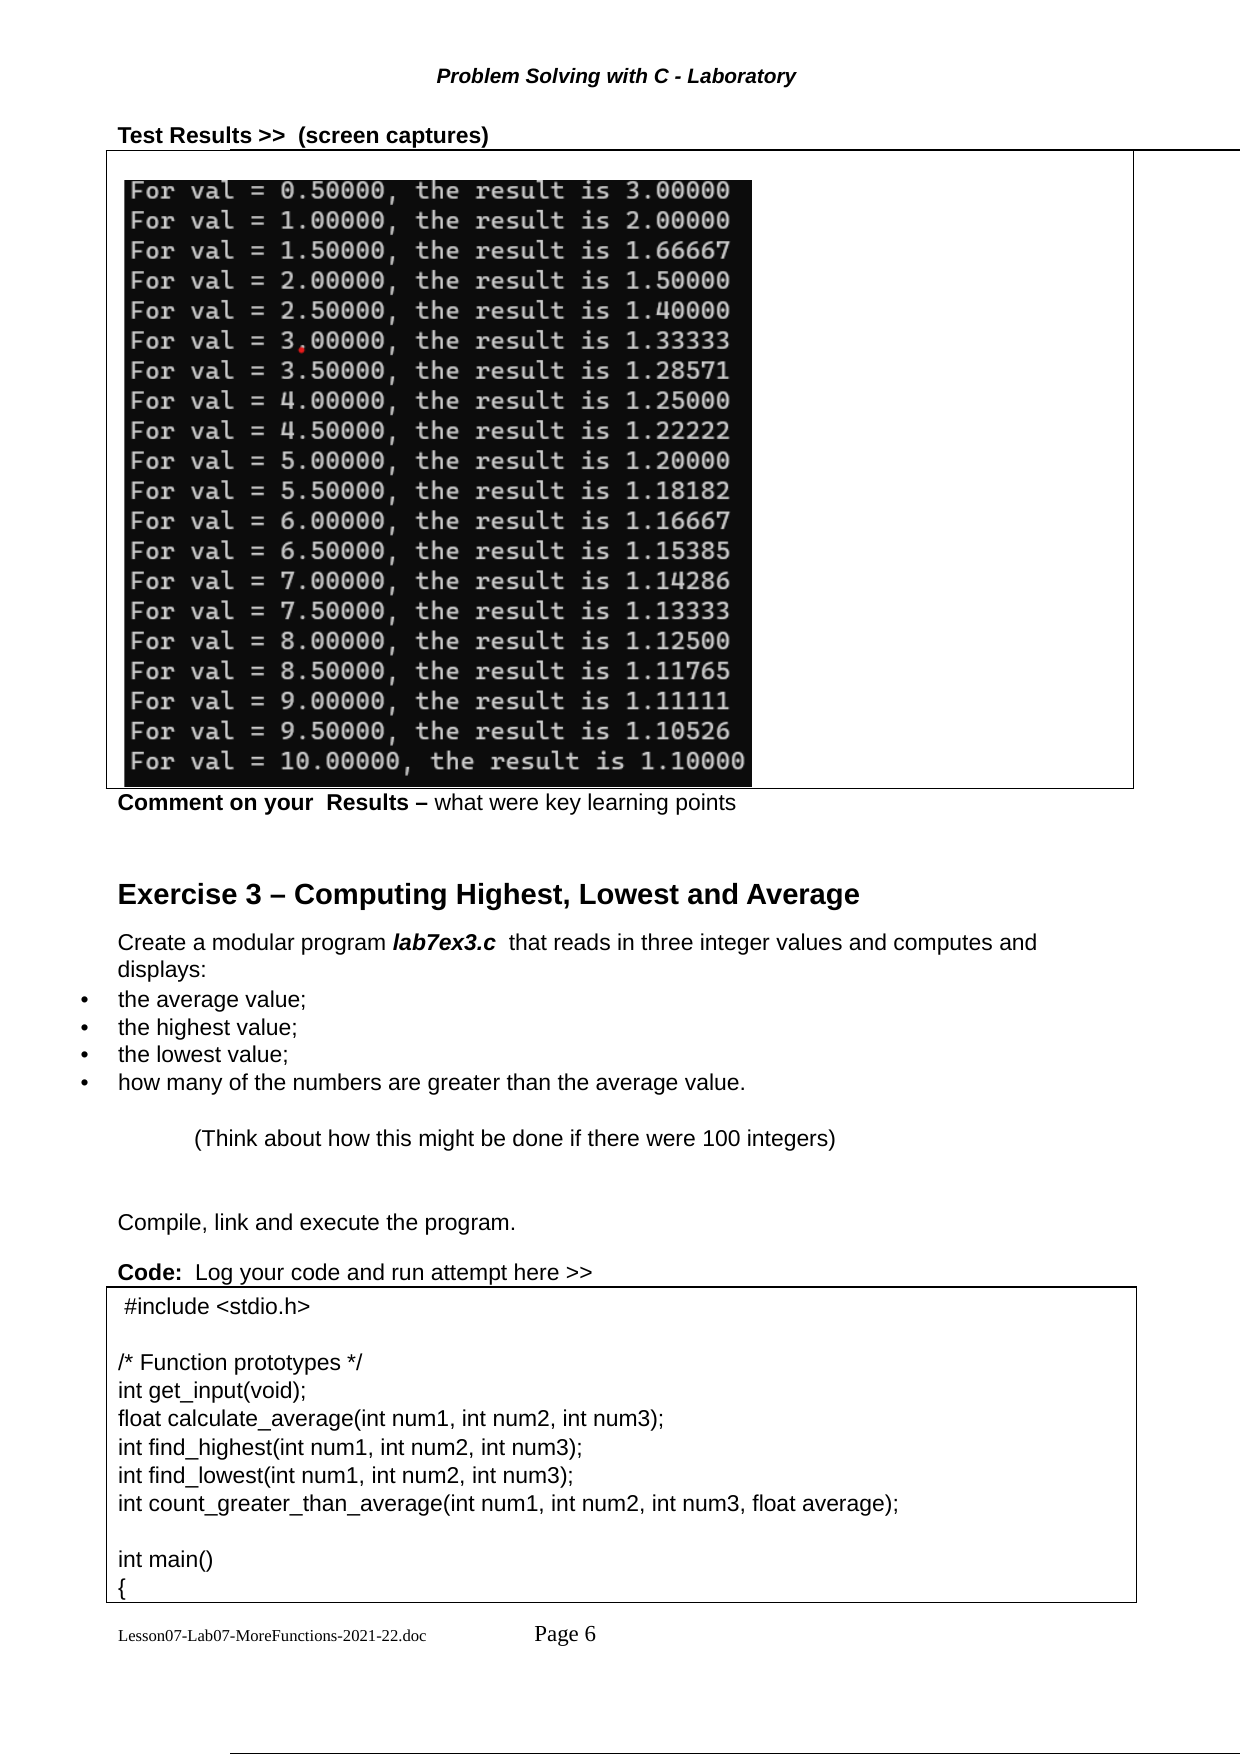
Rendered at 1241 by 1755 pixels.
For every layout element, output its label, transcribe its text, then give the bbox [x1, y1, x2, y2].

text Comment on your Results – what were key learning points [117, 789, 1114, 816]
text Code: Log your code and run attempt here >> [117, 1259, 1114, 1285]
subtitle Exercise 3 – Computing Highest, Lowest and Average [117, 877, 1114, 910]
text (Think about how this might be done if there were 100 integers) [194, 1124, 1114, 1151]
table_header #include <stdio.h> /* Function prototypes */ int get_input(void); float calculate_average(int num1, int num2, int num3); int find_highest(int num1, int num2, int num3); int find_lowest(int num1, int num2, int num3); int count_greater_than_average(int num1, int num2, int num3, float average); int main() { [107, 1288, 1136, 1602]
text Compile, link and execute the program. [117, 1208, 1114, 1235]
list the highest value; [80, 1014, 1114, 1040]
table_header [107, 151, 1133, 788]
text Create a modular program lab7ex3.c that reads in three integer values and computes and displays: [117, 929, 1114, 983]
list how many of the numbers are greater than the average value. [80, 1069, 1114, 1095]
list the lowest value; [80, 1041, 1114, 1068]
list the average value; [80, 986, 1114, 1012]
subtitle Test Results >> (screen captures) [117, 122, 1114, 148]
